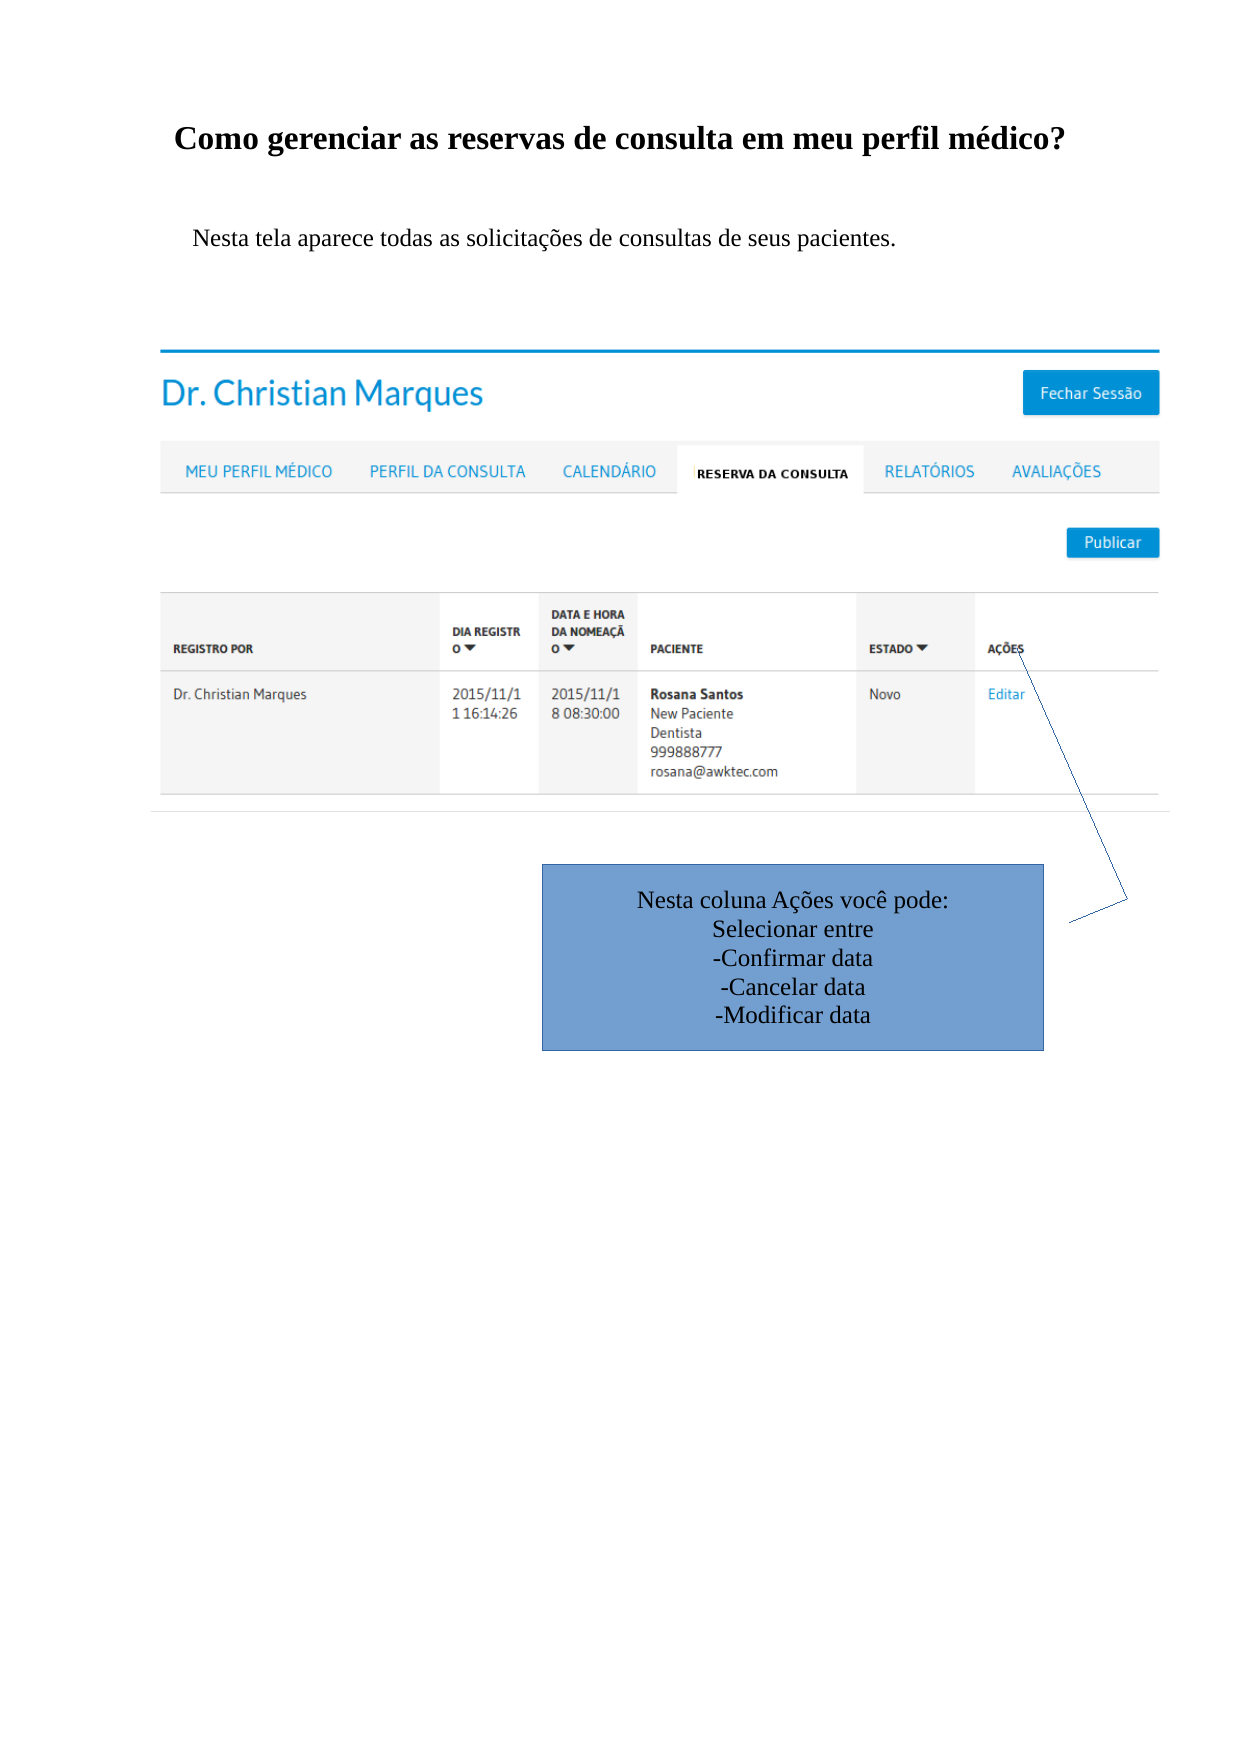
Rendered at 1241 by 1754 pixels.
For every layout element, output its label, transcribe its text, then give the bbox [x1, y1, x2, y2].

text Como gerenciar as reservas de consulta em meu perfil médico? [118, 118, 1122, 156]
text Nesta tela aparece todas as solicitações de consultas de seus pacientes. [118, 223, 1122, 252]
picture [151, 340, 1171, 813]
